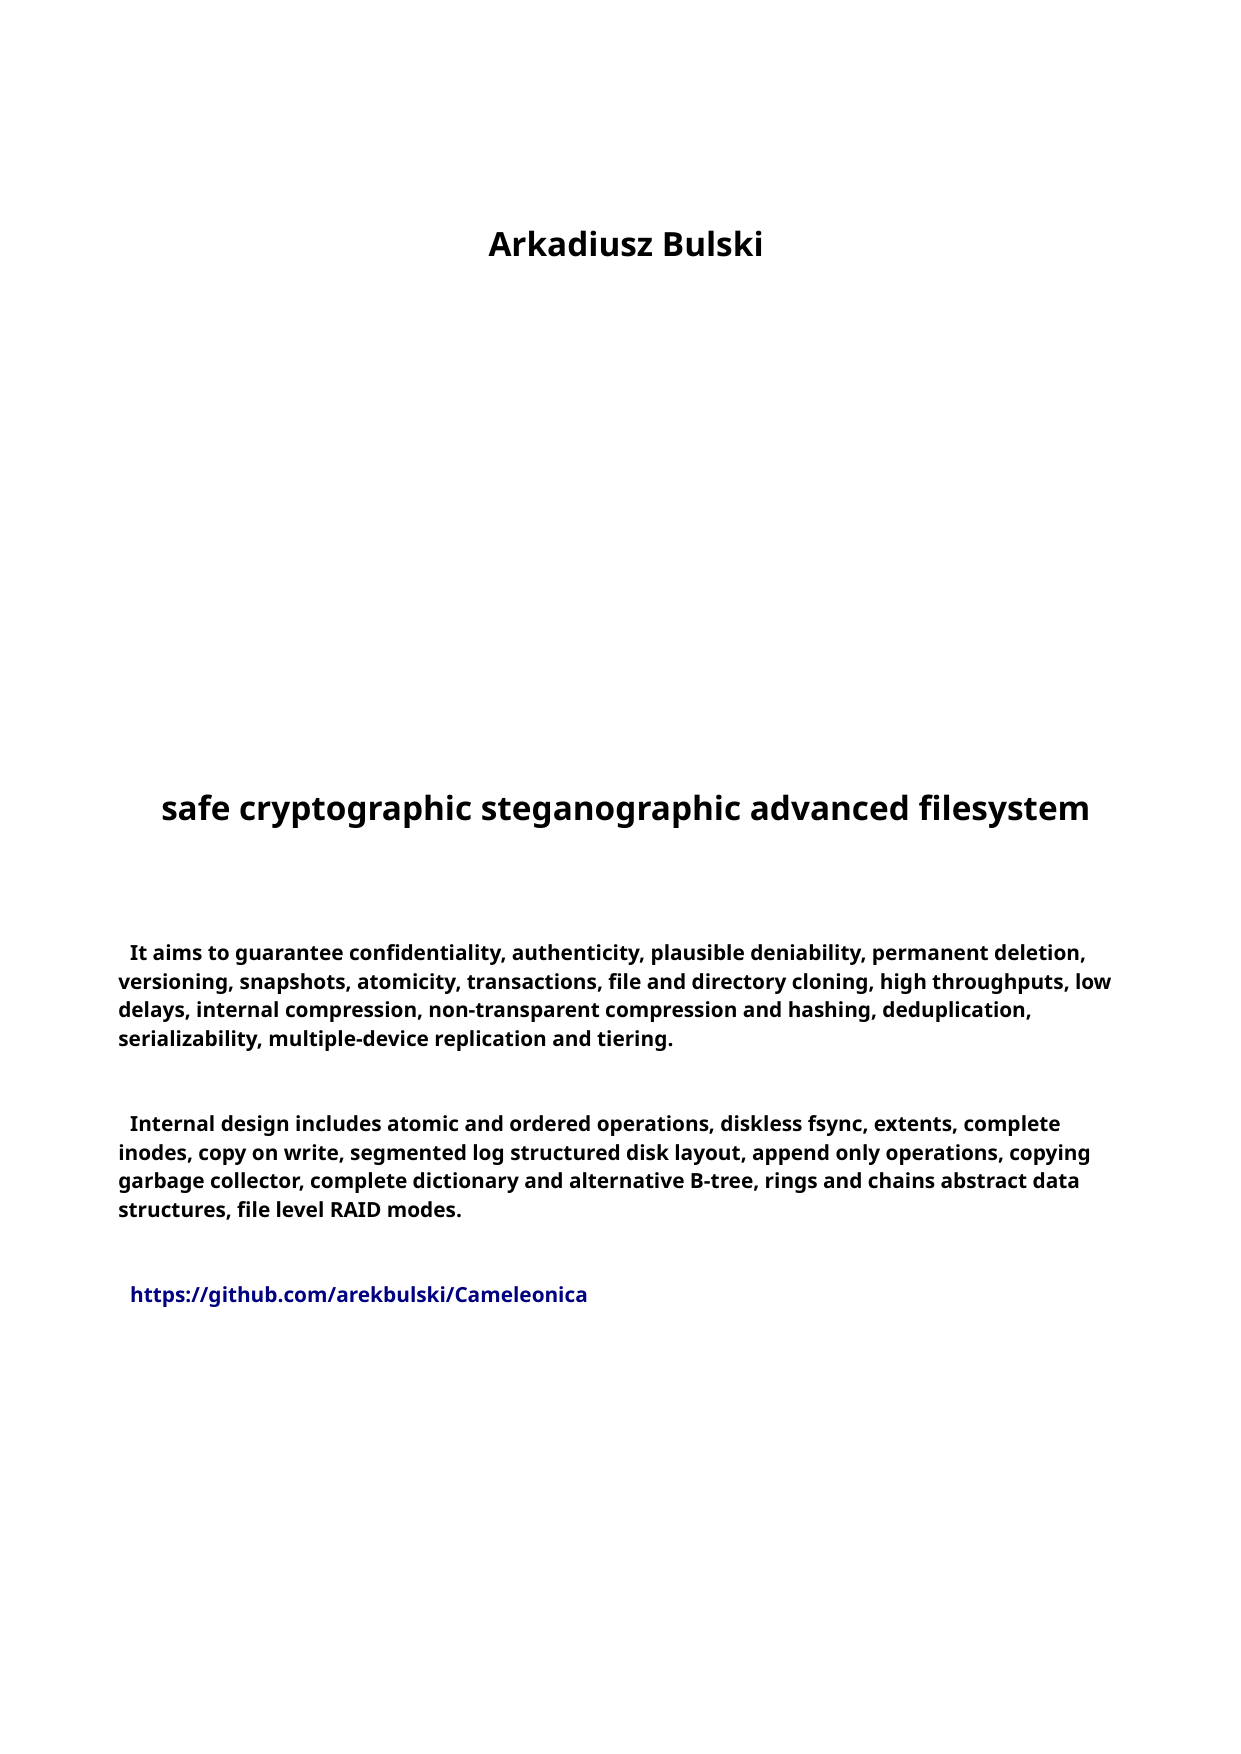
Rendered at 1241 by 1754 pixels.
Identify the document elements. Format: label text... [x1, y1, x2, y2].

text It aims to guarantee confidentiality, authenticity, plausible deniability, permanent deletion, versioning, snapshots, atomicity, transactions, file and directory cloning, high throughputs, low delays, internal compression, non-transparent compression and hashing, deduplication, serializability, multiple-device replication and tiering. [118, 938, 1122, 1052]
text Internal design includes atomic and ordered operations, diskless fsync, extents, complete inodes, copy on write, segmented log structured disk layout, append only operations, copying garbage collector, complete dictionary and alternative B-tree, rings and chains abstract data structures, file level RAID modes. [118, 1109, 1122, 1223]
text https://github.com/arekbulski/Cameleonica [118, 1281, 1122, 1309]
text safe cryptographic steganographic advanced filesystem [118, 784, 1122, 830]
text Arkadiusz Bulski [118, 221, 1122, 266]
